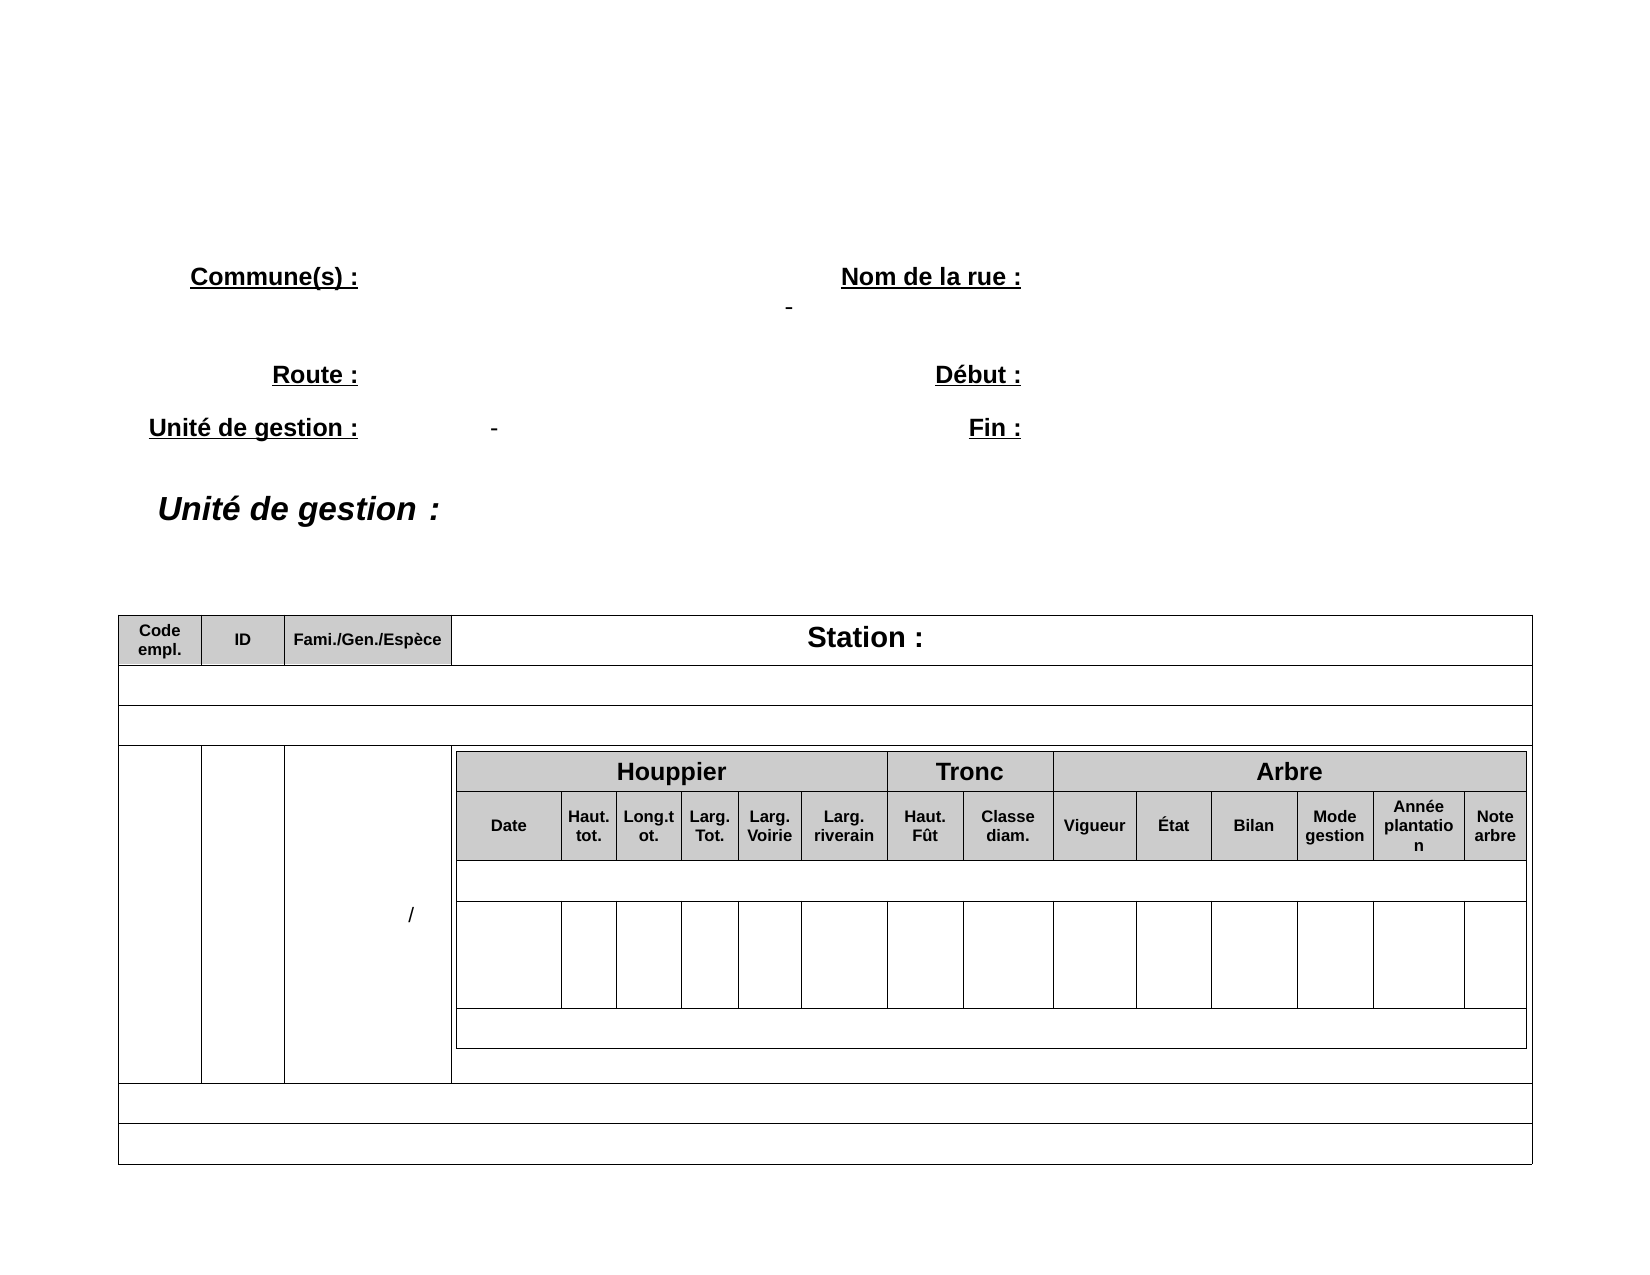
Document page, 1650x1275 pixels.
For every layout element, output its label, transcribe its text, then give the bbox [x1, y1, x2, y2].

text <for each="line in line.code.split('\n')"></for><for each="sta in line.station"> [118, 586, 1532, 614]
table_cell <emp.id> [202, 746, 284, 1083]
table_cell Larg. Voirie [739, 792, 801, 860]
table_cell <for each="evo in arb.evolution"> [457, 861, 1526, 901]
table_cell Unité de gestion : [119, 408, 364, 460]
table_header Tronc [888, 752, 1053, 791]
table_cell Larg. riverain [802, 792, 887, 860]
table_header <for each="line in line.code.split('\n')"></for><for each="com in line.commune">- <com.name> </for> [365, 258, 825, 354]
table_cell [617, 902, 681, 1008]
table_cell </for> [119, 1124, 1532, 1163]
table_header Nom de la rue : [826, 258, 1027, 354]
table_cell <evo.larghoupriv> [802, 902, 887, 1008]
table_cell <evo.mecanique> [1137, 902, 1211, 1008]
table_cell Mode gestion [1298, 792, 1373, 860]
table_cell Bilan [1212, 792, 1297, 860]
table_header Arbre [1054, 752, 1526, 791]
table_cell <line.fin> [1028, 408, 1532, 460]
table_header Commune(s) : [119, 258, 364, 354]
table_cell Vigueur [1054, 792, 1136, 860]
table_cell <for each="ess in arb.essence"> <ess.lb_nom>/<ess.nom_vern></for> [285, 746, 451, 1083]
table_cell <evo.ht> [562, 902, 616, 1008]
table_header ID [202, 616, 284, 664]
table_cell <evo.larghoupvoie> [739, 902, 801, 1008]
table_cell <evo.bilan.name> [1212, 902, 1297, 1008]
table_cell <emp.code> [119, 746, 201, 1083]
table_header Fami./Gen./Espèce [285, 616, 451, 664]
table_cell <evo.date> [457, 902, 561, 1008]
table_cell Fin : [826, 408, 1027, 460]
table_cell [1465, 902, 1526, 1008]
table_cell </for> [119, 1084, 1532, 1123]
table_cell [452, 746, 1532, 1083]
table_cell Route : [119, 355, 364, 407]
table_cell <evo.vigueur> [1054, 902, 1136, 1008]
table_cell <evo.hfut> [888, 902, 963, 1008]
table_cell Larg. Tot. [682, 792, 738, 860]
table_cell Note arbre [1465, 792, 1526, 860]
table_cell Année plantation [1374, 792, 1464, 860]
table_cell Début : [826, 355, 1027, 407]
table_cell Haut. Fût [888, 792, 963, 860]
table_cell <line.debut> [1028, 355, 1532, 407]
table_cell Long.tot. [617, 792, 681, 860]
table_cell <evo.conduite> [1298, 902, 1373, 1008]
table_header <line.rue> [1028, 258, 1532, 354]
table_cell Haut.tot. [562, 792, 616, 860]
table_cell État [1137, 792, 1211, 860]
table_cell <equipement.name> [365, 355, 825, 407]
table_cell Date [457, 792, 561, 860]
text Unité de gestion : <equipement.coder> <for each="line in line.code.split('\n')"> <line> </for> [118, 489, 1532, 527]
table_cell <evo.diamtronc> [964, 902, 1053, 1008]
table_cell <arb.an> [1374, 902, 1464, 1008]
table_cell <evo.diamhoup> [682, 902, 738, 1008]
table_cell </for> [457, 1009, 1526, 1048]
table_header Code empl. [119, 616, 201, 664]
table_header Houppier [457, 752, 887, 791]
table_header Station : <sta.code> <sta.id> [452, 616, 1532, 664]
table_cell <line.code>- <line.id> [365, 408, 825, 460]
table_cell <for each="emp in sta.emplacement"> [119, 666, 1532, 705]
table_cell Classe diam. [964, 792, 1053, 860]
table_cell <for each="arb in emp.arbre"> [119, 706, 1532, 745]
text <for each="line in equipement.ug"> [118, 199, 1532, 228]
